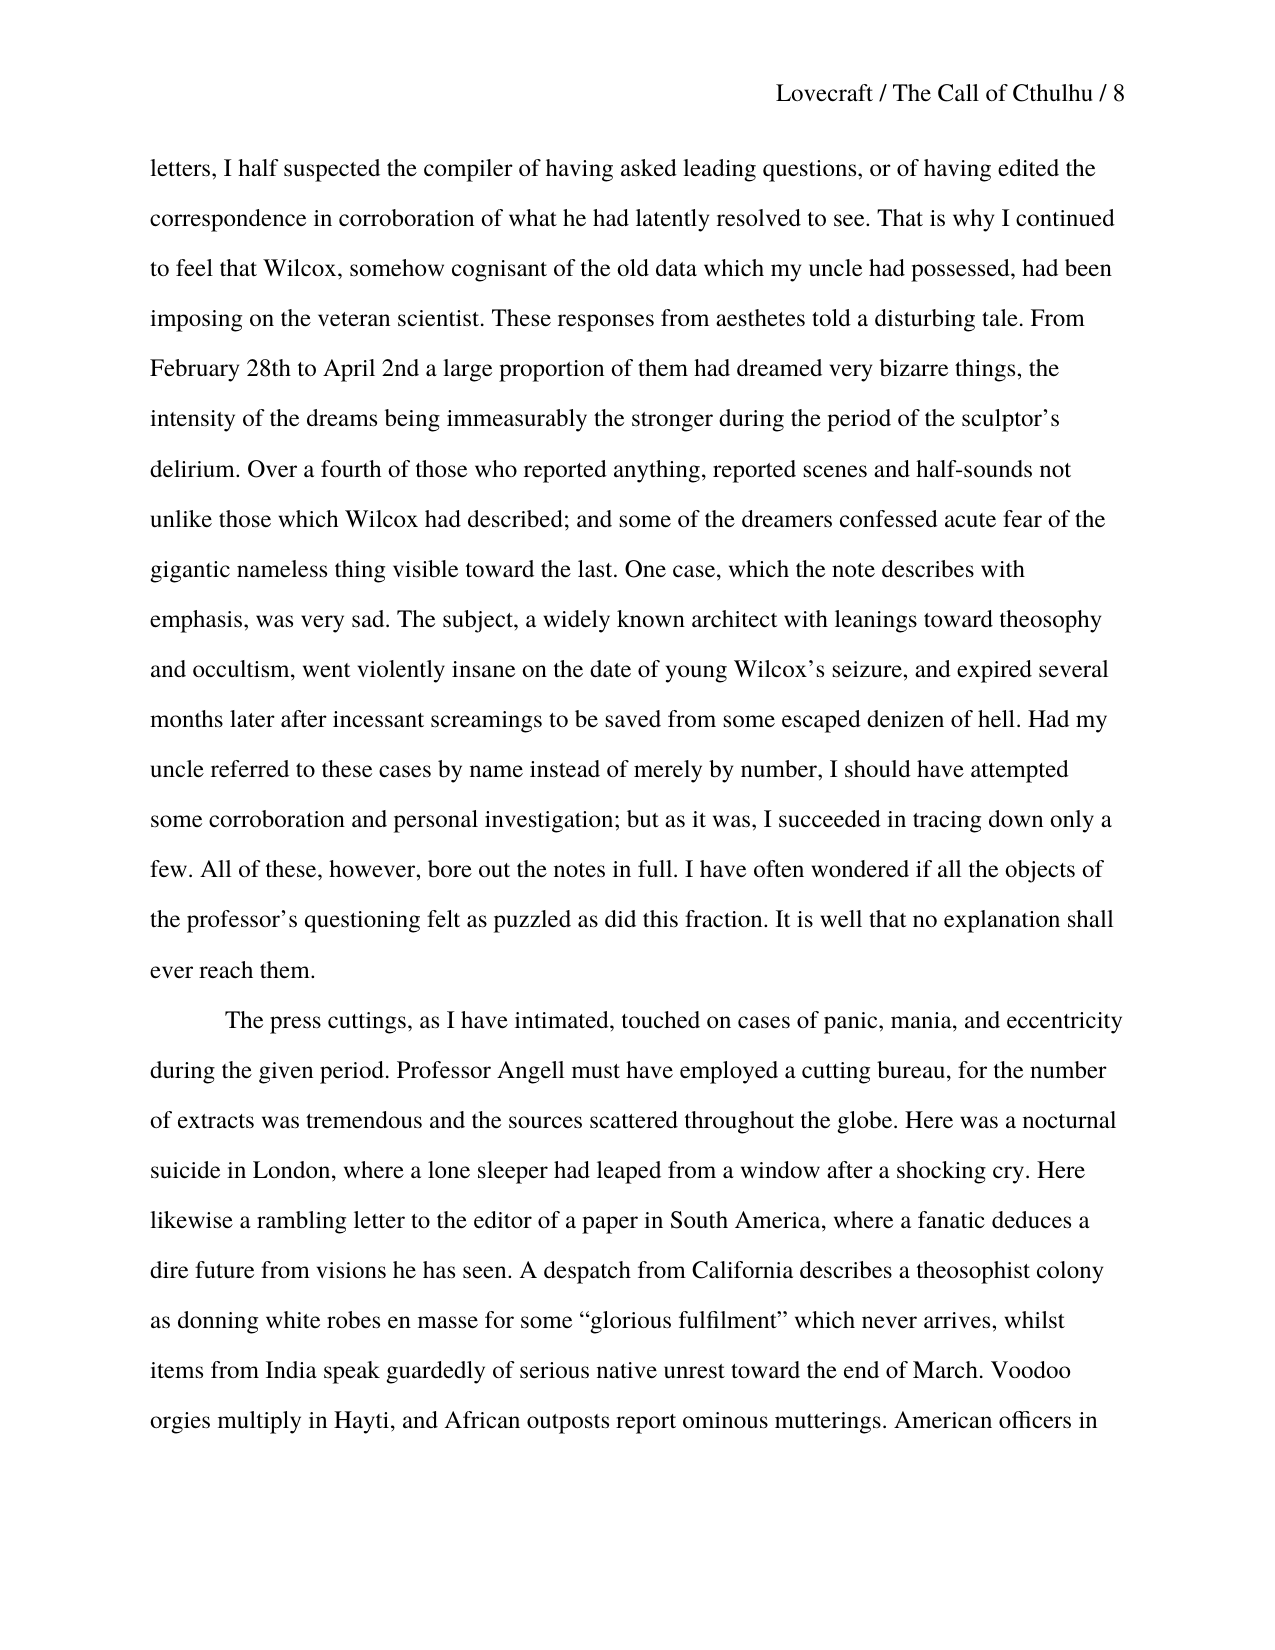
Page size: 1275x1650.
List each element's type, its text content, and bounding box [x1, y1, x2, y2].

text letters, I half suspected the compiler of having asked leading questions, or of having edited the correspondence in corroboration of what he had latently resolved to see. That is why I continued to feel that Wilcox, somehow cognisant of the old data which my uncle had possessed, had been imposing on the veteran scientist. These responses from aesthetes told a disturbing tale. From February 28th to April 2nd a large proportion of them had dreamed very bizarre things, the intensity of the dreams being immeasurably the stronger during the period of the sculptor’s delirium. Over a fourth of those who reported anything, reported scenes and half-sounds not unlike those which Wilcox had described; and some of the dreamers confessed acute fear of the gigantic nameless thing visible toward the last. One case, which the note describes with emphasis, was very sad. The subject, a widely known architect with leanings toward theosophy and occultism, went violently insane on the date of young Wilcox’s seizure, and expired several months later after incessant screamings to be saved from some escaped denizen of hell. Had my uncle referred to these cases by name instead of merely by number, I should have attempted some corroboration and personal investigation; but as it was, I succeeded in tracing down only a few. All of these, however, bore out the notes in full. I have often wondered if all the objects of the professor’s questioning felt as puzzled as did this fraction. It is well that no explanation shall ever reach them. [150, 150, 1125, 985]
text The press cuttings, as I have intimated, touched on cases of panic, mania, and eccentricity during the given period. Professor Angell must have employed a cutting bureau, for the number of extracts was tremendous and the sources scattered throughout the globe. Here was a nocturnal suicide in London, where a lone sleeper had leaped from a window after a shocking cry. Here likewise a rambling letter to the editor of a paper in South America, where a fanatic deduces a dire future from visions he has seen. A despatch from California describes a theosophist colony as donning white robes en masse for some “glorious fulfilment” which never arrives, whilst items from India speak guardedly of serious native unrest toward the end of March. Voodoo orgies multiply in Hayti, and African outposts report ominous mutterings. American officers in [150, 1002, 1125, 1436]
